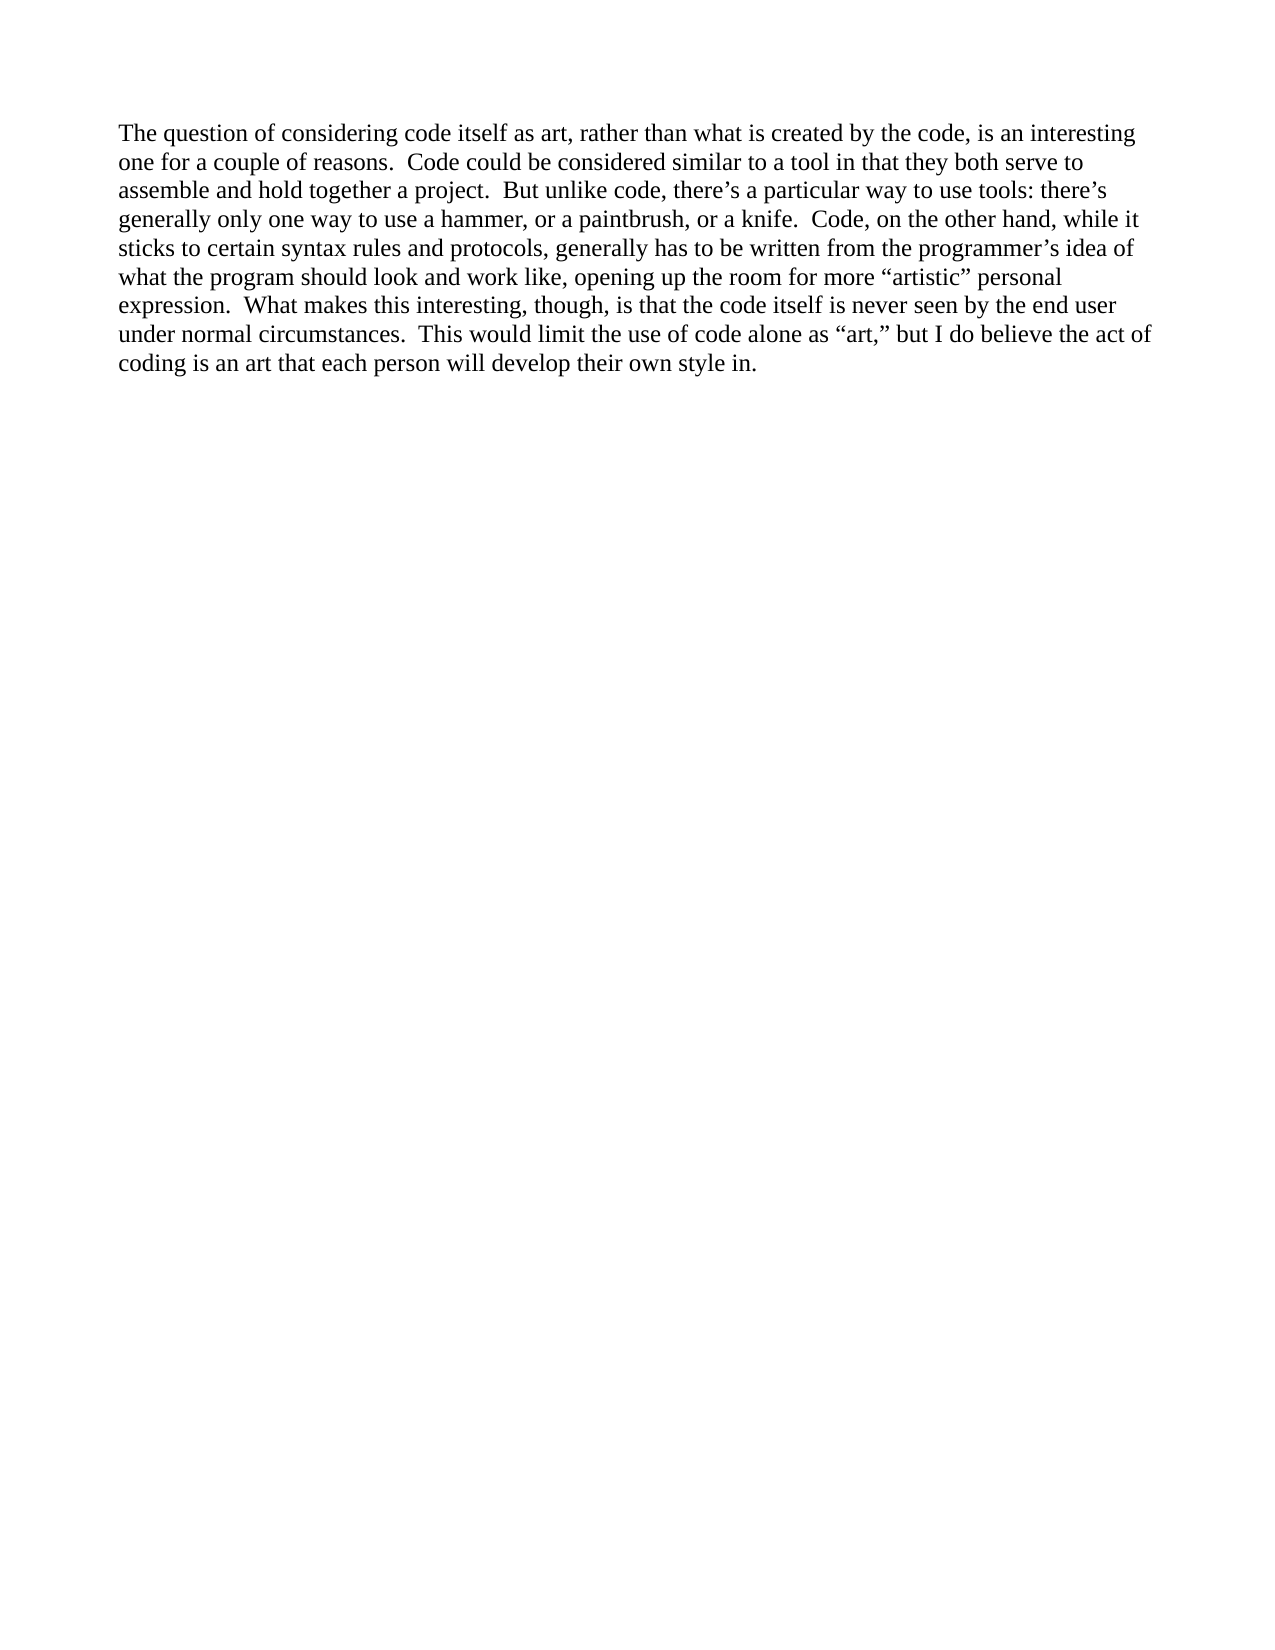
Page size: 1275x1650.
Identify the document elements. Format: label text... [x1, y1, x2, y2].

text The question of considering code itself as art, rather than what is created by the code, is an interesting one for a couple of reasons. Code could be considered similar to a tool in that they both serve to assemble and hold together a project. But unlike code, there’s a particular way to use tools: there’s generally only one way to use a hammer, or a paintbrush, or a knife. Code, on the other hand, while it sticks to certain syntax rules and protocols, generally has to be written from the programmer’s idea of what the program should look and work like, opening up the room for more “artistic” personal expression. What makes this interesting, though, is that the code itself is never seen by the end user under normal circumstances. This would limit the use of code alone as “art,” but I do believe the act of coding is an art that each person will develop their own style in. [118, 118, 1157, 377]
